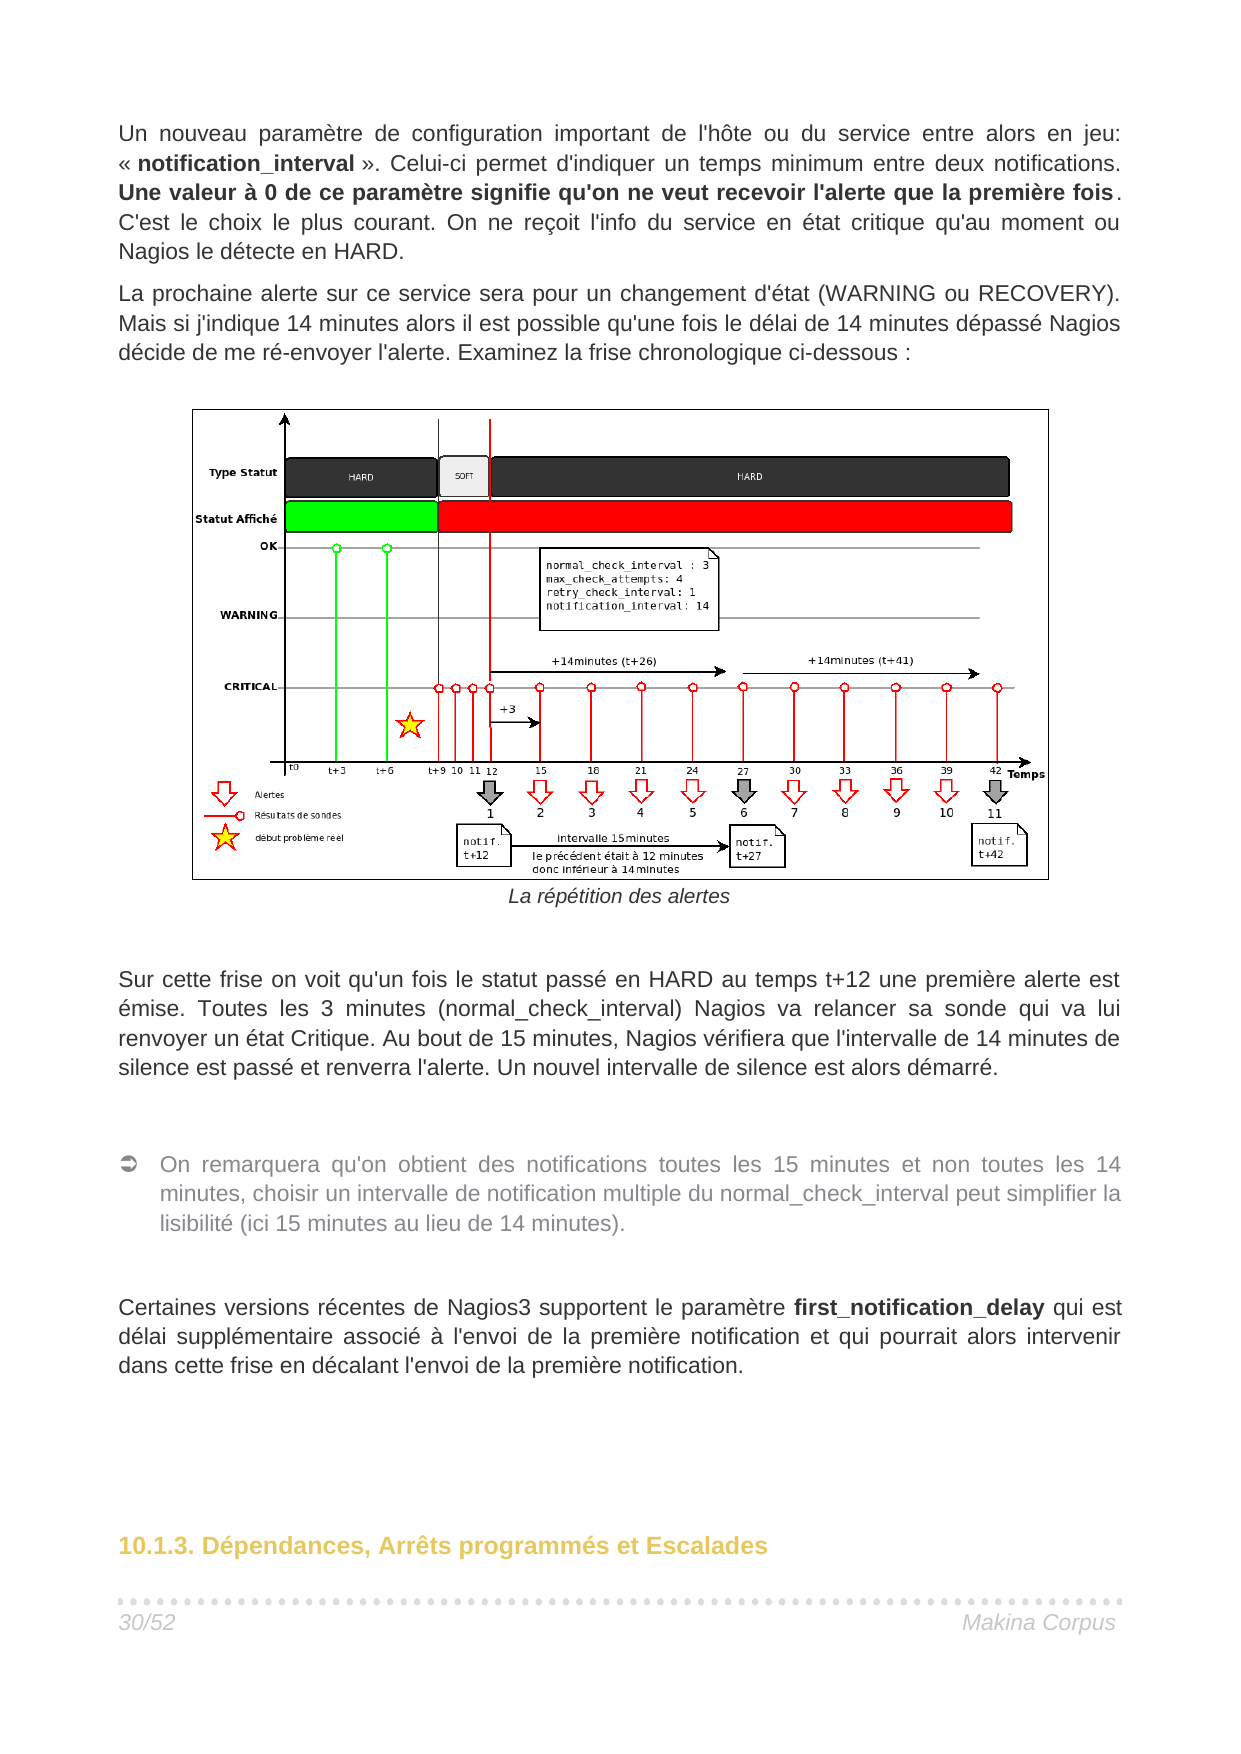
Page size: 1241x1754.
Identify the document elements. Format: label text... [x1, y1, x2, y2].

text Un nouveau paramètre de configuration important de l'hôte ou du service entre alors en jeu: « notification_interval ». Celui-ci permet d'indiquer un temps minimum entre deux notifications. Une valeur à 0 de ce paramètre signifie qu'on ne veut recevoir l'alerte que la première fois. C'est le choix le plus courant. On ne reçoit l'info du service en état critique qu'au moment ou Nagios le détecte en HARD. [118, 118, 1122, 266]
text Sur cette frise on voit qu'un fois le statut passé en HARD au temps t+12 une première alerte est émise. Toutes les 3 minutes (normal_check_interval) Nagios va relancer sa sonde qui va lui renvoyer un état Critique. Au bout de 15 minutes, Nagios vérifiera que l'intervalle de 14 minutes de silence est passé et renverra l'alerte. Un nouvel intervalle de silence est alors démarré. [118, 963, 1122, 1081]
subtitle Dépendances, Arrêts programmés et Escalades [118, 1531, 1122, 1560]
text La répétition des alertes [118, 421, 1122, 909]
text La prochaine alerte sur ce service sera pour un changement d'état (WARNING ou RECOVERY). Mais si j'indique 14 minutes alors il est possible qu'une fois le délai de 14 minutes dépassé Nagios décide de me ré-envoyer l'alerte. Examinez la frise chronologique ci-dessous : [118, 278, 1122, 366]
picture [118, 1593, 1123, 1610]
list On remarquera qu'on obtient des notifications toutes les 15 minutes et non toutes les 14 minutes, choisir un intervalle de notification multiple du normal_check_interval peut simplifier la lisibilité (ici 15 minutes au lieu de 14 minutes). [118, 1148, 1122, 1237]
text Certaines versions récentes de Nagios3 supportent le paramètre first_notification_delay qui est délai supplémentaire associé à l'envoi de la première notification et qui pourrait alors intervenir dans cette frise en décalant l'envoi de la première notification. [118, 1291, 1122, 1380]
picture [195, 411, 1046, 877]
